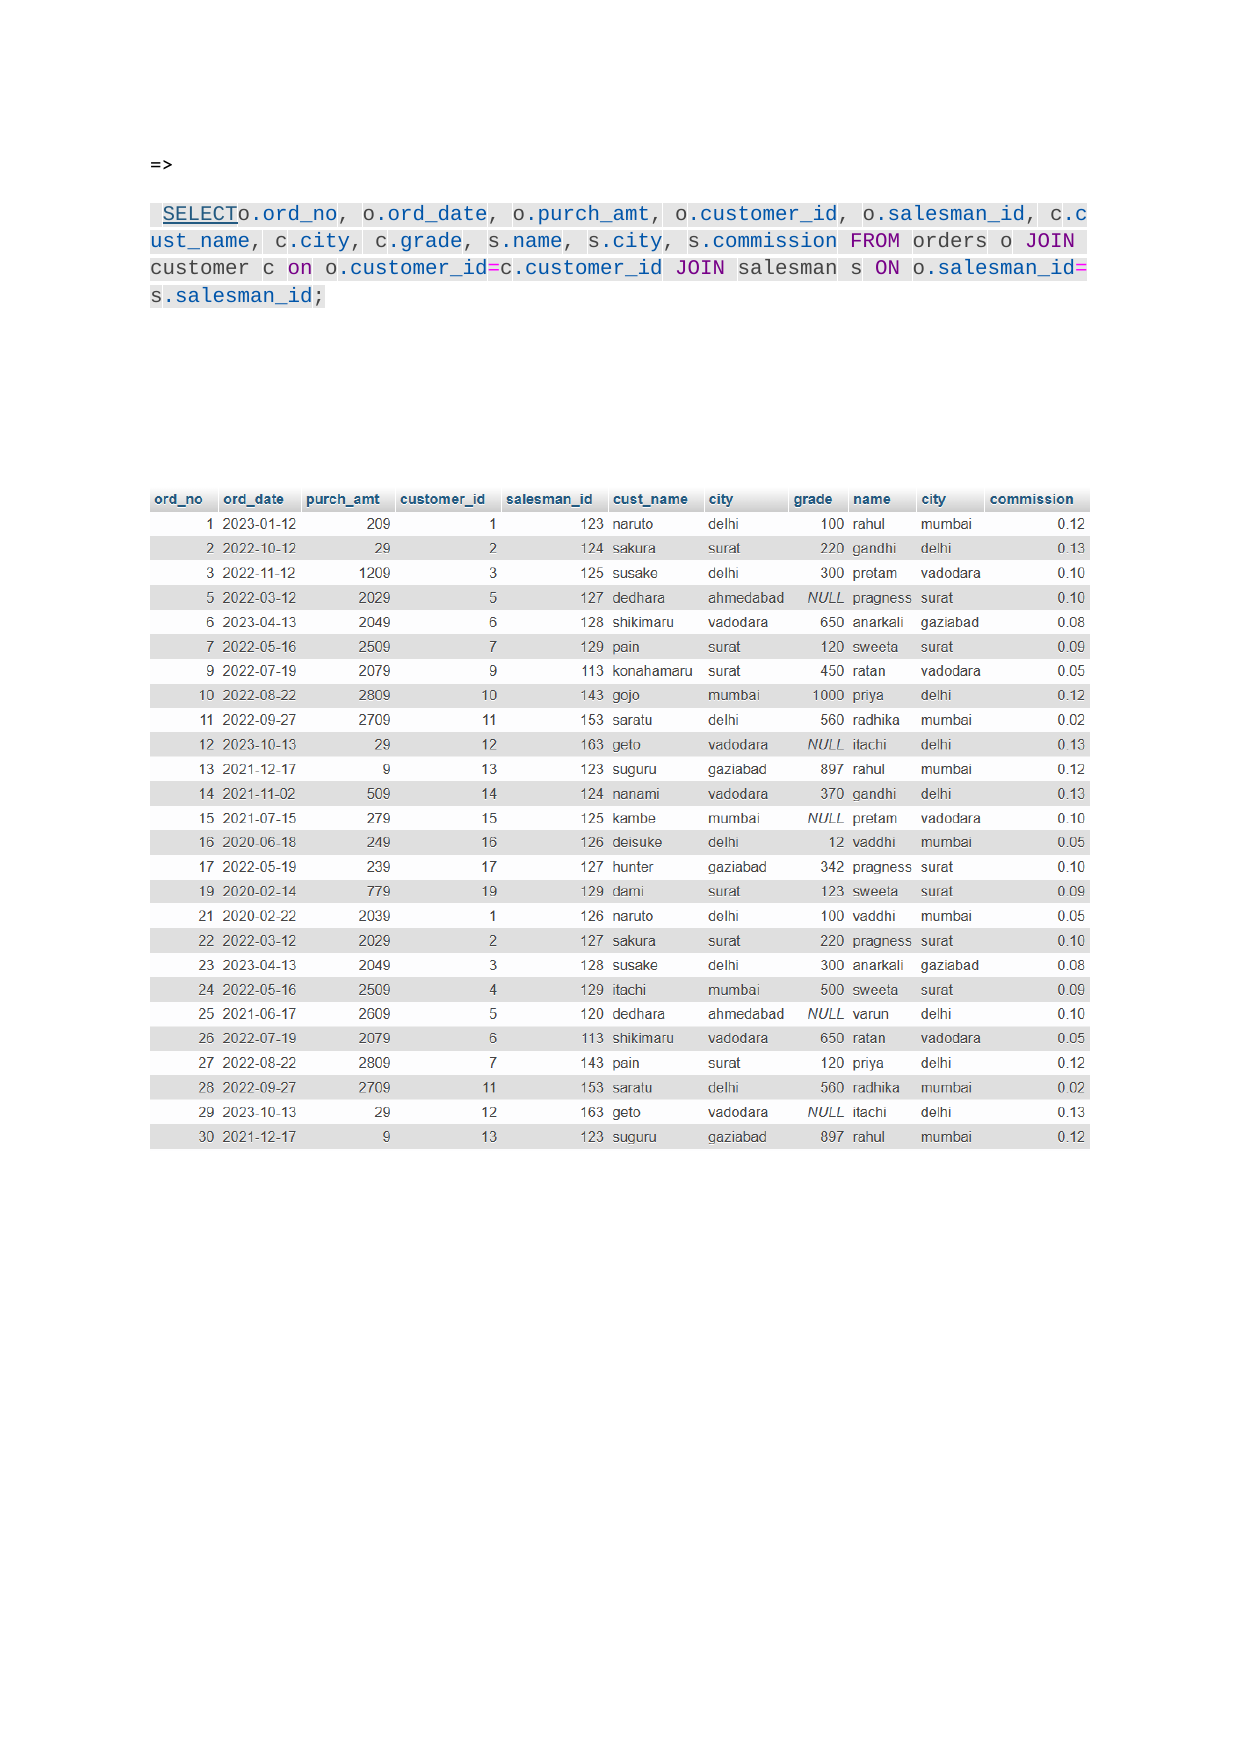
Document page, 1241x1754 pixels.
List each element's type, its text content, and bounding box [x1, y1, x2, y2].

picture [150, 487, 1091, 1151]
text => [150, 150, 1090, 178]
text SELECTo.ord_no, o.ord_date, o.purch_amt, o.customer_id, o.salesman_id, c.cust_name, c.city, c.grade, s.name, s.city, s.commission FROM orders o JOIN customer c on o.customer_id=c.customer_id JOIN salesman s ON o.salesman_id=s.salesman_id; [150, 203, 1090, 308]
